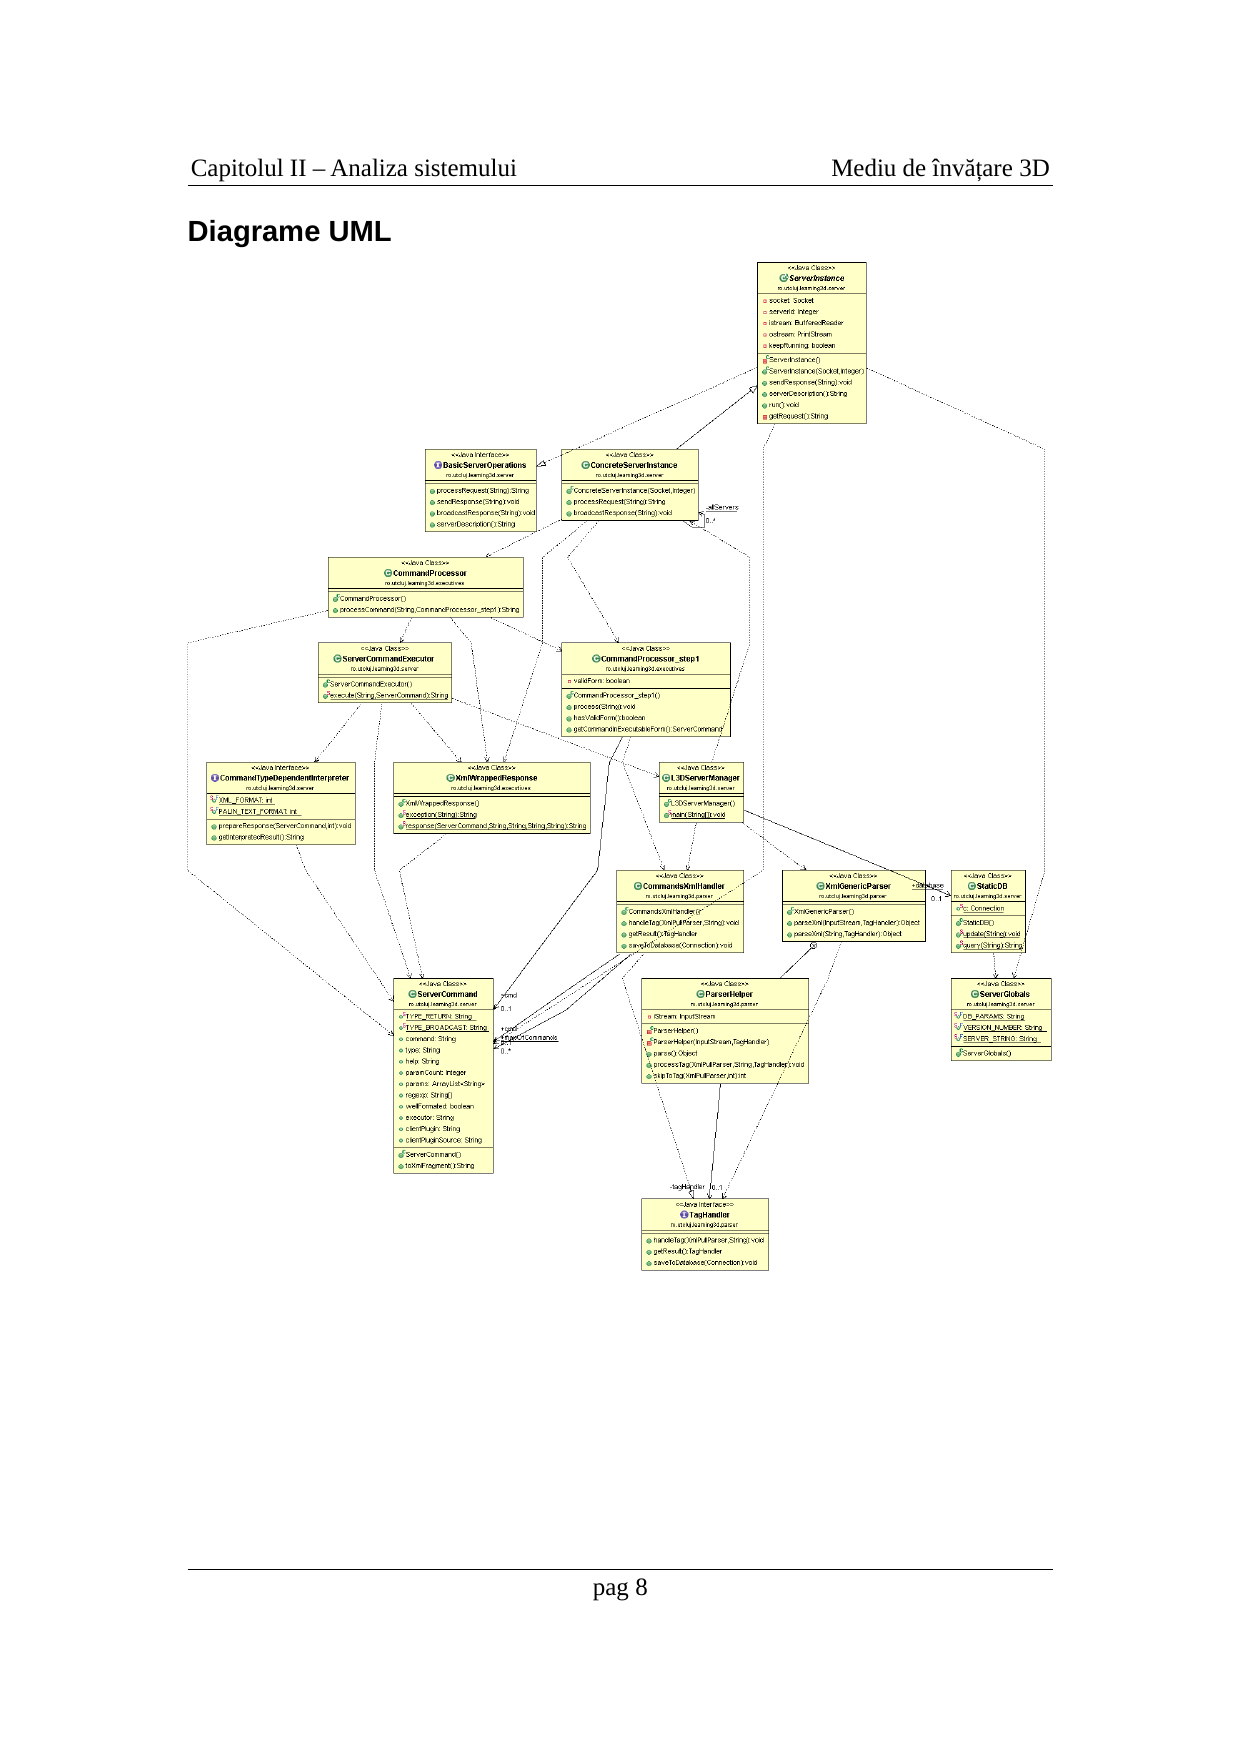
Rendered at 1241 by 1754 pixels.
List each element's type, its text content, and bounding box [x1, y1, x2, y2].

picture [187, 260, 1053, 1272]
subtitle Diagrame UML [187, 214, 1053, 248]
